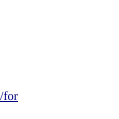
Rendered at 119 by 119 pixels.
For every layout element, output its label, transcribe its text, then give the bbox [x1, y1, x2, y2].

text /for [0, 0, 118, 103]
